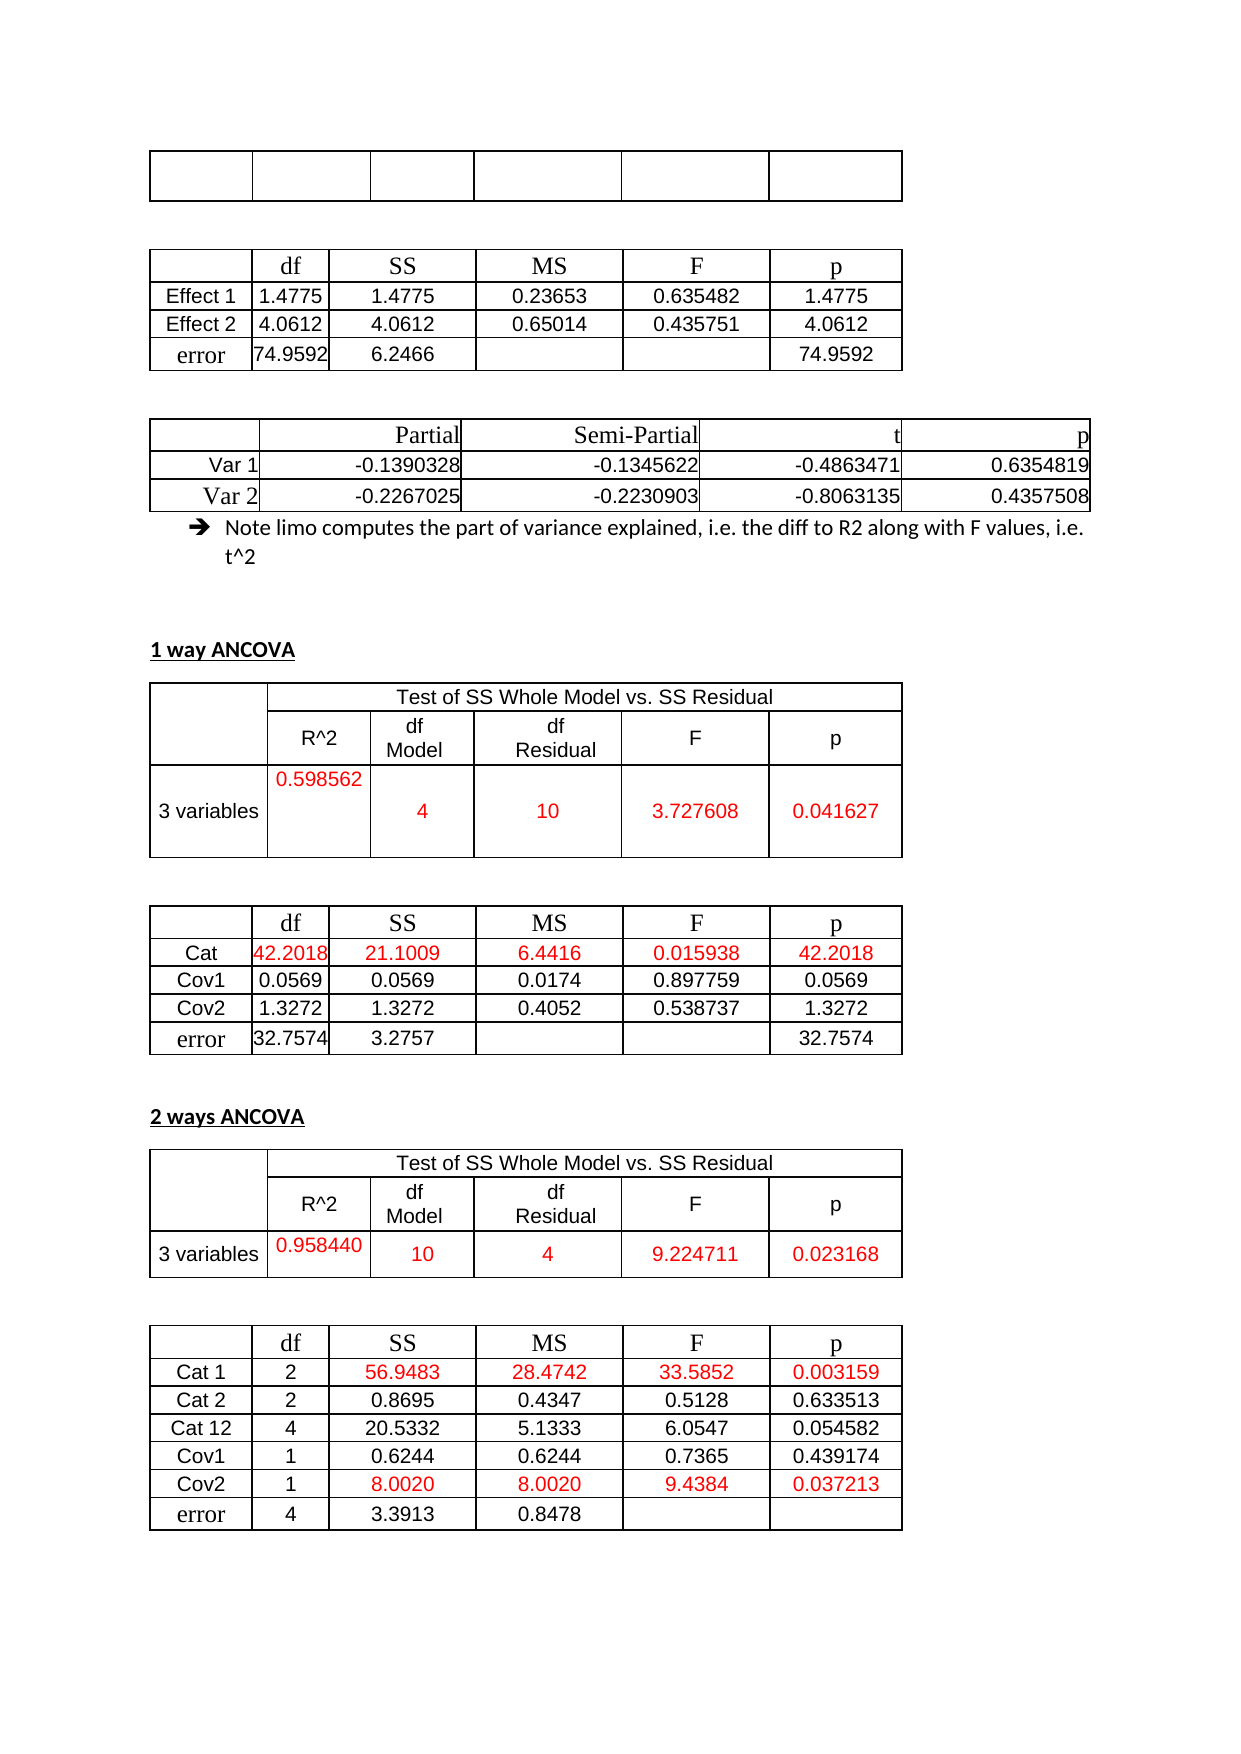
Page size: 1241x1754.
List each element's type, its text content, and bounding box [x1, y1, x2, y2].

table_header F [623, 1191, 768, 1217]
table_header df [253, 250, 328, 281]
table_cell -0.1345622 [462, 452, 699, 478]
table_cell Cat 2 [151, 1387, 251, 1413]
table_header df Residual [475, 713, 621, 763]
table_cell 3.2757 [330, 1023, 475, 1053]
table_header p [770, 1191, 901, 1217]
table_cell [151, 1232, 267, 1276]
table_cell 4 [371, 766, 473, 857]
table_cell 0.635482 [624, 283, 769, 309]
table_header [151, 907, 251, 937]
table_header MS [477, 907, 622, 937]
table_cell error [151, 338, 251, 369]
table_cell 0.4347 [477, 1387, 622, 1413]
table_header R^2 [268, 725, 369, 751]
table_cell [770, 152, 901, 200]
table_cell 1.4775 [771, 283, 901, 309]
table_cell 0.6244 [330, 1442, 475, 1469]
table_cell [770, 712, 901, 725]
table_cell [624, 1498, 769, 1529]
table_cell 0.0569 [330, 967, 475, 993]
table_cell 0.439174 [771, 1442, 901, 1469]
table_cell [770, 1178, 901, 1191]
table_cell -0.2230903 [462, 480, 699, 511]
table_header df Residual [475, 1179, 621, 1229]
table_cell 2 [253, 1387, 328, 1413]
table_cell [622, 712, 768, 764]
table_header 3 variables [151, 798, 266, 824]
table_header [151, 250, 251, 281]
table_cell 0.435751 [624, 311, 769, 337]
table_cell [622, 1178, 768, 1230]
text 1 way ANCOVA [150, 636, 1090, 664]
table_header [151, 1150, 267, 1230]
table_cell 33.5852 [624, 1359, 769, 1385]
table_header SS [330, 250, 475, 281]
table_cell 8.0020 [477, 1470, 622, 1496]
table_cell 0.4357508 [902, 480, 1089, 511]
table_cell 4.0612 [330, 311, 475, 337]
table_cell [268, 1178, 370, 1230]
table_header MS [477, 250, 622, 281]
table_cell 56.9483 [330, 1359, 475, 1385]
table_header SS [330, 907, 475, 937]
table_header p [902, 420, 1089, 450]
table_cell [253, 152, 370, 200]
table_cell [371, 1178, 473, 1230]
table_cell 0.958440 [268, 1232, 370, 1276]
table_cell 0.037213 [771, 1470, 901, 1496]
table_cell 4 [475, 1232, 621, 1276]
table_cell Cov2 [151, 1470, 251, 1496]
table_cell 1.3272 [771, 995, 901, 1021]
table_cell 3.727608 [622, 766, 768, 857]
table_header Test of SS Whole Model vs. SS Residual [268, 684, 901, 710]
table_header p [770, 725, 901, 751]
table_header MS [477, 1326, 622, 1357]
table_header Partial [260, 420, 460, 450]
table_cell 5.1333 [477, 1415, 622, 1441]
table_header F [624, 1326, 769, 1357]
table_cell 4.0612 [253, 311, 328, 337]
table_cell 3.3913 [330, 1498, 475, 1529]
table_cell 10 [371, 1232, 473, 1276]
table_cell Cat 12 [151, 1415, 251, 1441]
table_cell 0.65014 [477, 311, 622, 337]
table_cell Cat 1 [151, 1359, 251, 1385]
table_cell 0.054582 [771, 1415, 901, 1441]
table_header df Model [372, 713, 457, 763]
table_cell 0.003159 [771, 1359, 901, 1385]
table_cell [268, 712, 370, 764]
table_header Test of SS Whole Model vs. SS Residual [268, 1150, 901, 1176]
table_cell [624, 1023, 769, 1053]
table_cell 6.4416 [477, 939, 622, 965]
table_header t [700, 420, 901, 450]
table_cell [151, 152, 252, 200]
table_cell 32.7574 [771, 1023, 901, 1053]
table_header F [624, 250, 769, 281]
table_cell error [151, 1498, 251, 1529]
table_cell [371, 712, 473, 764]
table_cell 8.0020 [330, 1470, 475, 1496]
table_cell 42.2018 [771, 939, 901, 965]
table_header [151, 420, 259, 450]
table_cell [770, 1217, 901, 1230]
table_cell 0.8695 [330, 1387, 475, 1413]
table_cell 0.6354819 [902, 452, 1089, 478]
table_cell 0.015938 [624, 939, 769, 965]
table_cell -0.2267025 [260, 480, 460, 511]
table_cell Effect 2 [151, 311, 251, 337]
table_cell [770, 751, 901, 764]
table_cell 0.0174 [477, 967, 622, 993]
table_header F [623, 725, 768, 751]
table_header df [253, 1326, 328, 1357]
table_header Semi-Partial [462, 420, 699, 450]
table_cell 0.633513 [771, 1387, 901, 1413]
table_cell 4 [253, 1415, 328, 1441]
table_cell 0.897759 [624, 967, 769, 993]
table_header df [253, 907, 328, 937]
table_cell Cov2 [151, 995, 251, 1021]
table_header p [771, 250, 901, 281]
table_cell 9.4384 [624, 1470, 769, 1496]
table_cell 32.7574 [253, 1023, 328, 1053]
table_header [151, 684, 267, 764]
table_cell 0.0569 [253, 967, 328, 993]
table_cell [151, 766, 267, 857]
table_cell 4 [253, 1498, 328, 1529]
table_header p [771, 1326, 901, 1357]
table_header SS [330, 1326, 475, 1357]
table_cell 0.8478 [477, 1498, 622, 1529]
table_cell error [151, 1023, 251, 1053]
table_cell Cov1 [151, 1442, 251, 1469]
table_cell 1 [253, 1470, 328, 1496]
table_header [151, 1326, 251, 1357]
table_cell [622, 152, 768, 200]
table_cell 1.4775 [253, 283, 328, 309]
table_cell 74.9592 [771, 338, 901, 369]
table_cell 42.2018 [253, 939, 328, 965]
table_cell 1.3272 [330, 995, 475, 1021]
table_cell Cat [151, 939, 251, 965]
table_cell 0.4052 [477, 995, 622, 1021]
table_cell 28.4742 [477, 1359, 622, 1385]
table_cell 0.538737 [624, 995, 769, 1021]
table_cell 0.0569 [771, 967, 901, 993]
table_cell 2 [253, 1359, 328, 1385]
table_cell Effect 1 [151, 283, 251, 309]
table_cell Var 1 [151, 452, 259, 478]
table_cell 20.5332 [330, 1415, 475, 1441]
table_cell [371, 152, 473, 200]
table_cell 1.4775 [330, 283, 475, 309]
table_cell [771, 1498, 901, 1529]
table_cell [475, 152, 621, 200]
table_cell -0.1390328 [260, 452, 460, 478]
table_cell 10 [475, 766, 621, 857]
table_cell 1 [253, 1442, 328, 1469]
table_cell 1.3272 [253, 995, 328, 1021]
table_cell 0.23653 [477, 283, 622, 309]
table_cell 21.1009 [330, 939, 475, 965]
list Note limo computes the part of variance explained, i.e. the diff to R2 along with F values, i.e. t^2 [187, 513, 1090, 571]
table_cell -0.4863471 [700, 452, 901, 478]
table_header R^2 [268, 1191, 369, 1217]
table_cell 6.0547 [624, 1415, 769, 1441]
table_cell 0.6244 [477, 1442, 622, 1469]
table_cell [477, 1023, 622, 1053]
table_cell [624, 338, 769, 369]
table_cell Cov1 [151, 967, 251, 993]
table_cell 0.5128 [624, 1387, 769, 1413]
table_cell -0.8063135 [700, 480, 901, 511]
table_cell 4.0612 [771, 311, 901, 337]
table_cell 0.023168 [770, 1232, 901, 1276]
table_header p [771, 907, 901, 937]
table_cell 0.041627 [770, 766, 901, 857]
table_header F [624, 907, 769, 937]
table_cell 0.7365 [624, 1442, 769, 1469]
table_cell Var 2 [151, 480, 259, 511]
table_cell 9.224711 [622, 1232, 768, 1276]
table_cell 0.598562 [268, 766, 370, 857]
table_header df Model [372, 1179, 457, 1229]
table_header 3 variables [151, 1241, 266, 1267]
table_cell 74.9592 [253, 338, 328, 369]
table_cell 6.2466 [330, 338, 475, 369]
text 2 ways ANCOVA [150, 1102, 1090, 1130]
table_cell [477, 338, 622, 369]
